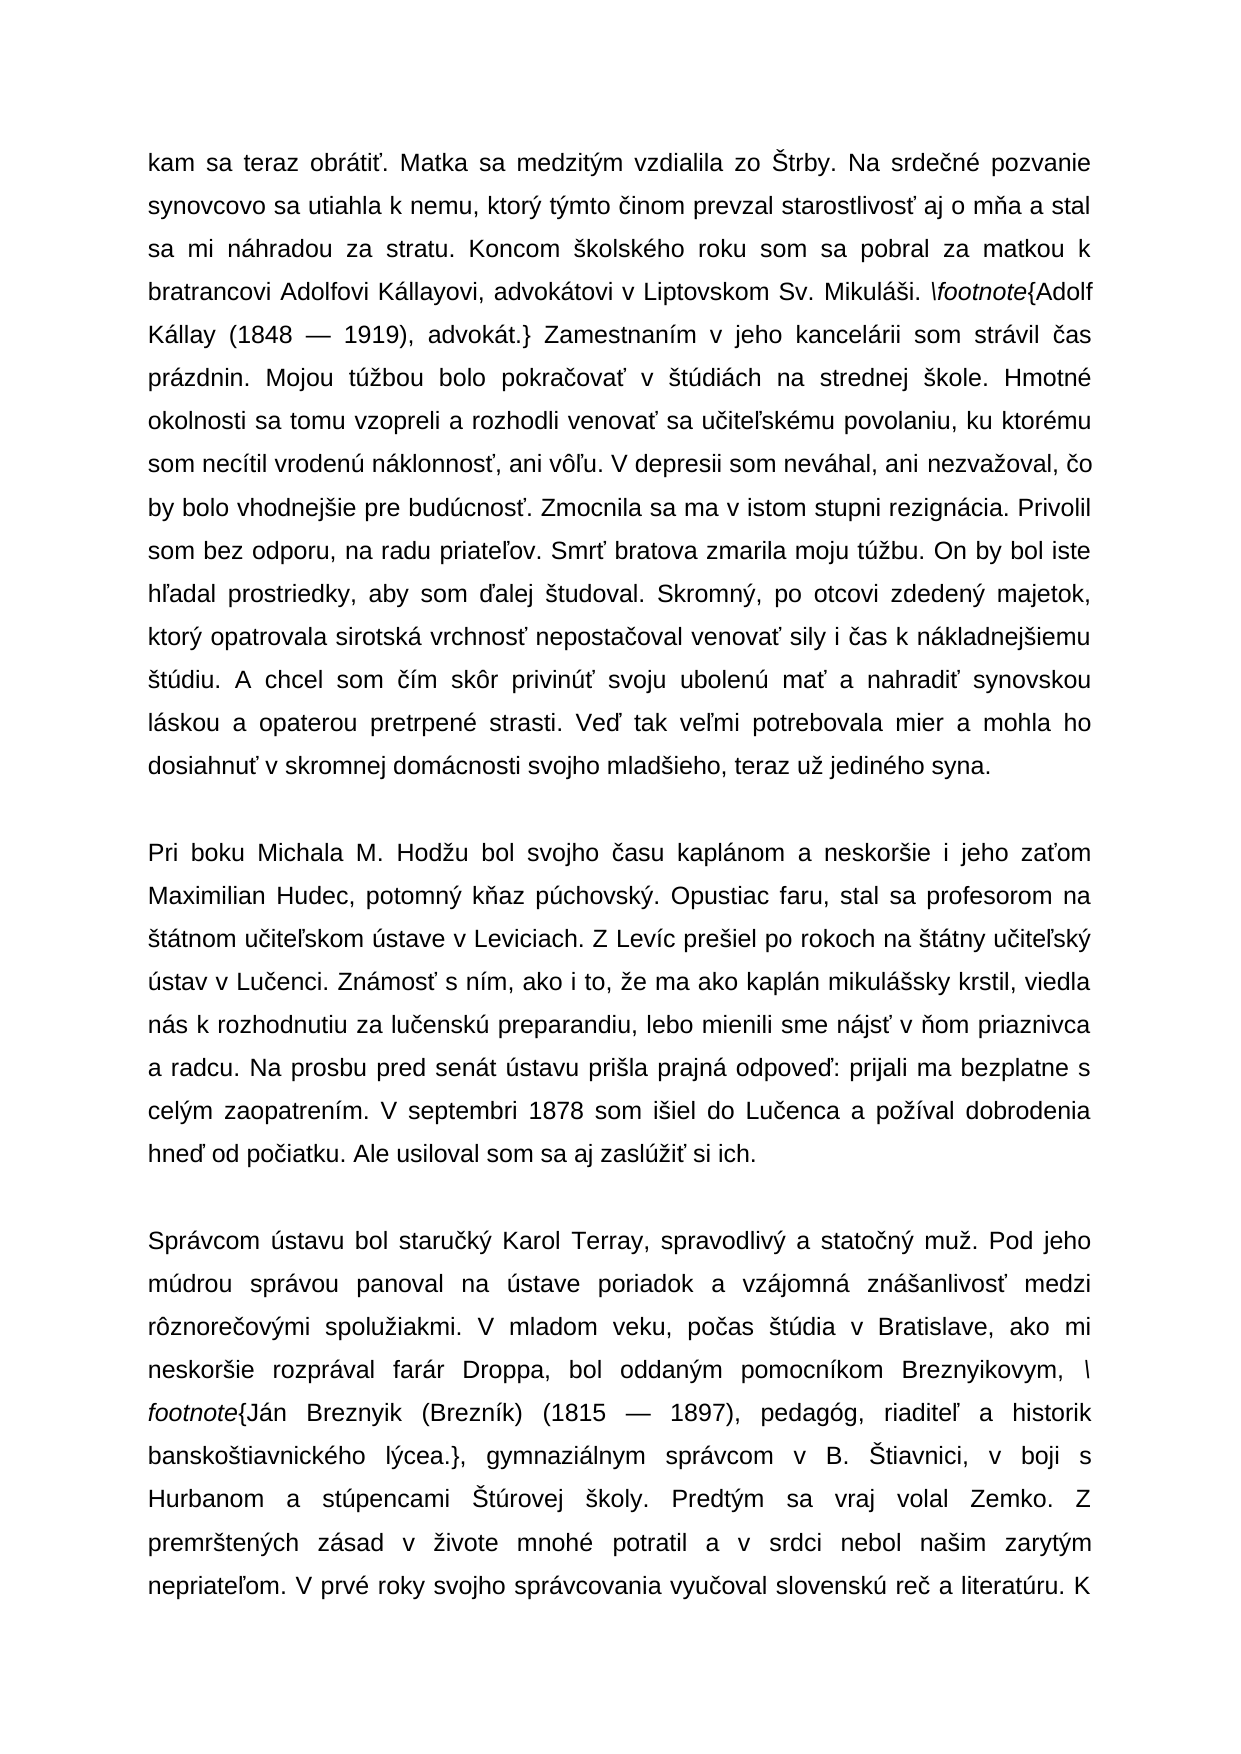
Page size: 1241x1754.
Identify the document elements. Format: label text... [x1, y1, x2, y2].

text Správcom ústavu bol staručký Karol Terray, spravodlivý a statočný muž. Pod jeho múdrou správou panoval na ústave poriadok a vzájomná znášanlivosť medzi rôznorečovými spolužiakmi. V mladom veku, počas štúdia v Bratislave, ako mi neskoršie rozprával farár Droppa, bol oddaným pomocníkom Breznyikovym, \footnote{Ján Breznyik (Brezník) (1815 — 1897), pedagóg, riaditeľ a historik banskoštiavnického lýcea.}, gymnaziálnym správcom v B. Štiavnici, v boji s Hurbanom a stúpencami Štúrovej školy. Predtým sa vraj volal Zemko. Z premrštených zásad v živote mnohé potratil a v srdci nebol našim zarytým nepriateľom. V prvé roky svojho správcovania vyučoval slovenskú reč a literatúru. K [148, 1226, 1093, 1599]
text Pri boku Michala M. Hodžu bol svojho času kaplánom a neskoršie i jeho zaťom Maximilian Hudec, potomný kňaz púchovský. Opustiac faru, stal sa profesorom na štátnom učiteľskom ústave v Leviciach. Z Levíc prešiel po rokoch na štátny učiteľský ústav v Lučenci. Známosť s ním, ako i to, že ma ako kaplán mikulášsky krstil, viedla nás k rozhodnutiu za lučenskú preparandiu, lebo mienili sme nájsť v ňom priaznivca a radcu. Na prosbu pred senát ústavu prišla prajná odpoveď: prijali ma bezplatne s celým zaopatrením. V septembri 1878 som išiel do Lučenca a požíval dobrodenia hneď od počiatku. Ale usiloval som sa aj zaslúžiť si ich. [148, 838, 1093, 1168]
text kam sa teraz obrátiť. Matka sa medzitým vzdialila zo Štrby. Na srdečné pozvanie synovcovo sa utiahla k nemu, ktorý týmto činom prevzal starostlivosť aj o mňa a stal sa mi náhradou za stratu. Koncom školského roku som sa pobral za matkou k bratrancovi Adolfovi Kállayovi, advokátovi v Liptovskom Sv. Mikuláši. \footnote{Adolf Kállay (1848 — 1919), advokát.} Zamestnaním v jeho kancelárii som strávil čas prázdnin. Mojou túžbou bolo pokračovať v štúdiách na strednej škole. Hmotné okolnosti sa tomu vzopreli a rozhodli venovať sa učiteľskému povolaniu, ku ktorému som necítil vrodenú náklonnosť, ani vôľu. V depresii som neváhal, ani nezvažoval, čo by bolo vhodnejšie pre budúcnosť. Zmocnila sa ma v istom stupni rezignácia. Privolil som bez odporu, na radu priateľov. Smrť bratova zmarila moju túžbu. On by bol iste hľadal prostriedky, aby som ďalej študoval. Skromný, po otcovi zdedený majetok, ktorý opatrovala sirotská vrchnosť nepostačoval venovať sily i čas k nákladnejšiemu štúdiu. A chcel som čím skôr privinúť svoju ubolenú mať a nahradiť synovskou láskou a opaterou pretrpené strasti. Veď tak veľmi potrebovala mier a mohla ho dosiahnuť v skromnej domácnosti svojho mladšieho, teraz už jediného syna. [148, 148, 1093, 780]
